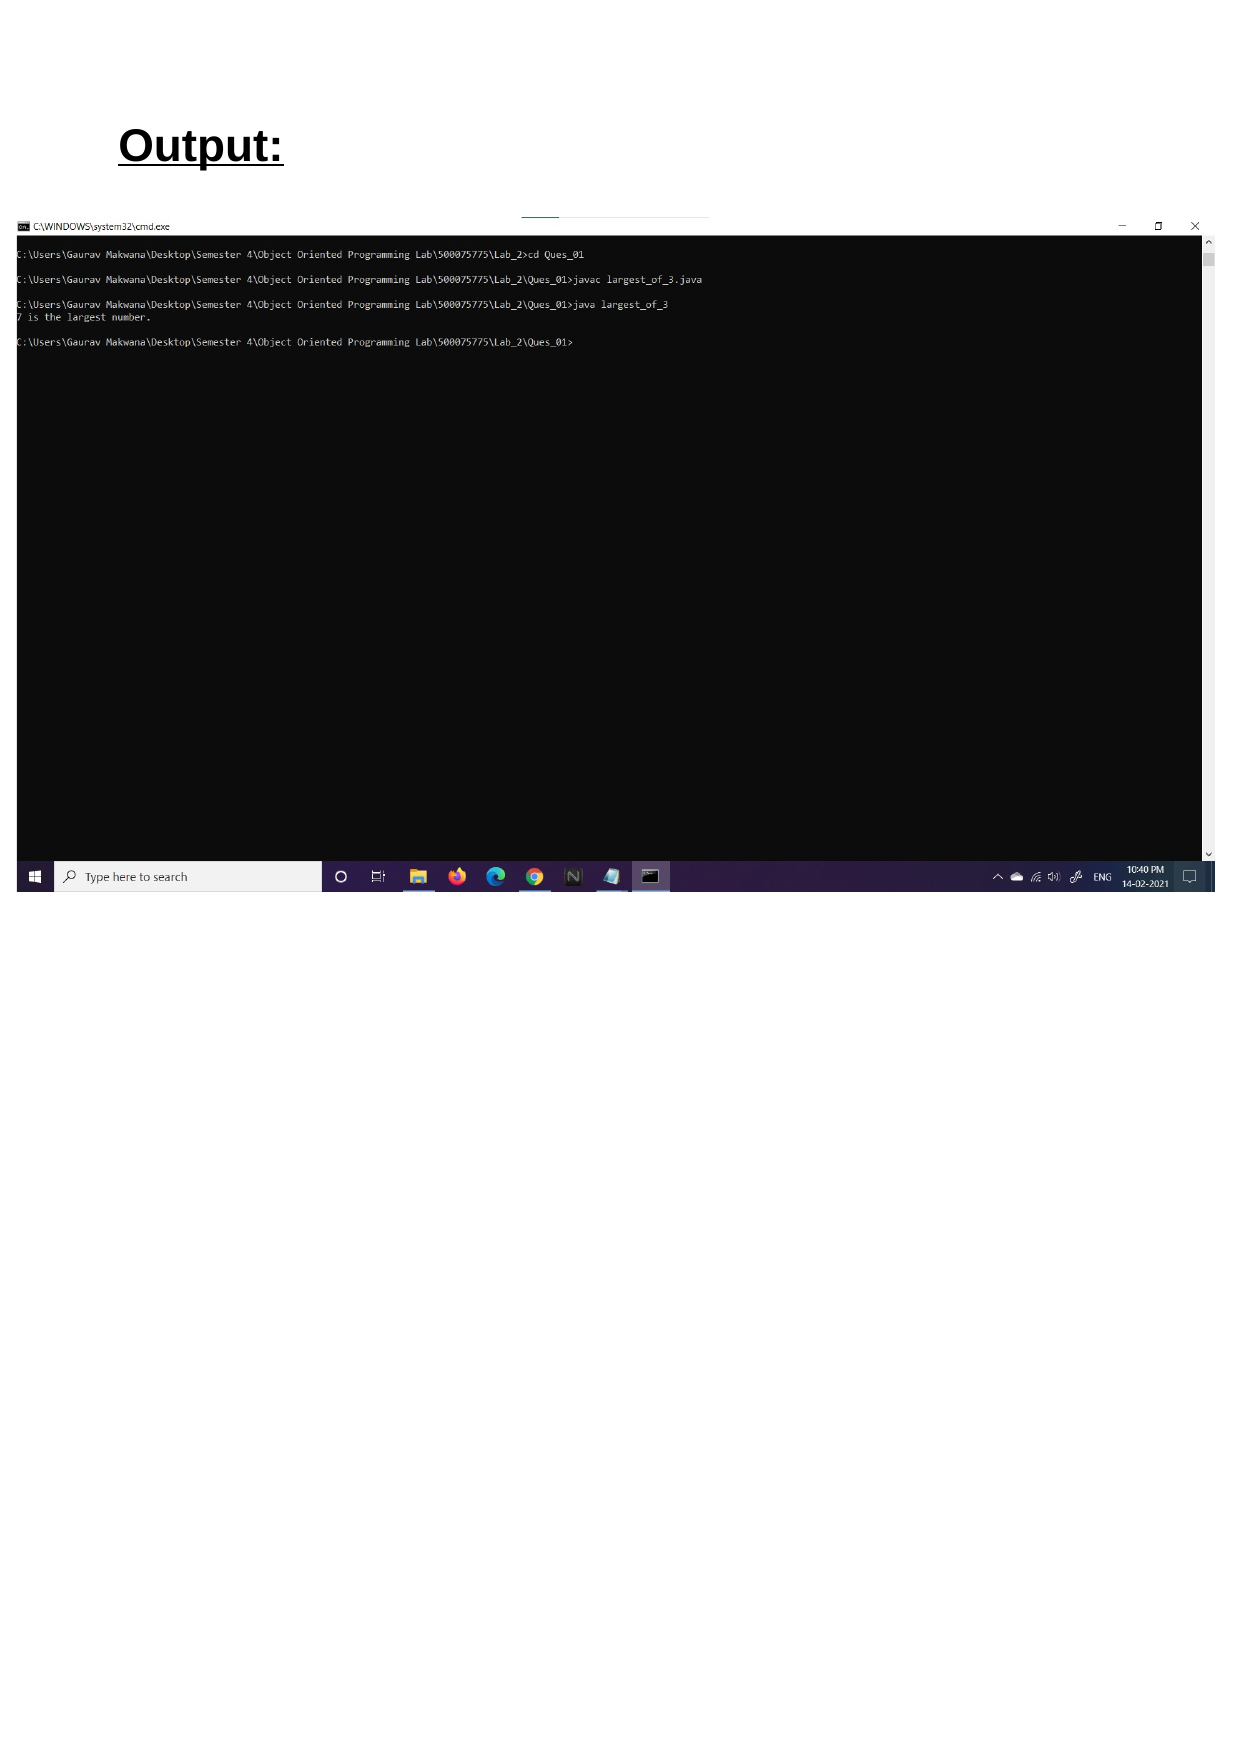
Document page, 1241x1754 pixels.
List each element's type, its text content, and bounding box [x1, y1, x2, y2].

text Output: [118, 118, 1122, 171]
picture [16, 217, 1215, 892]
